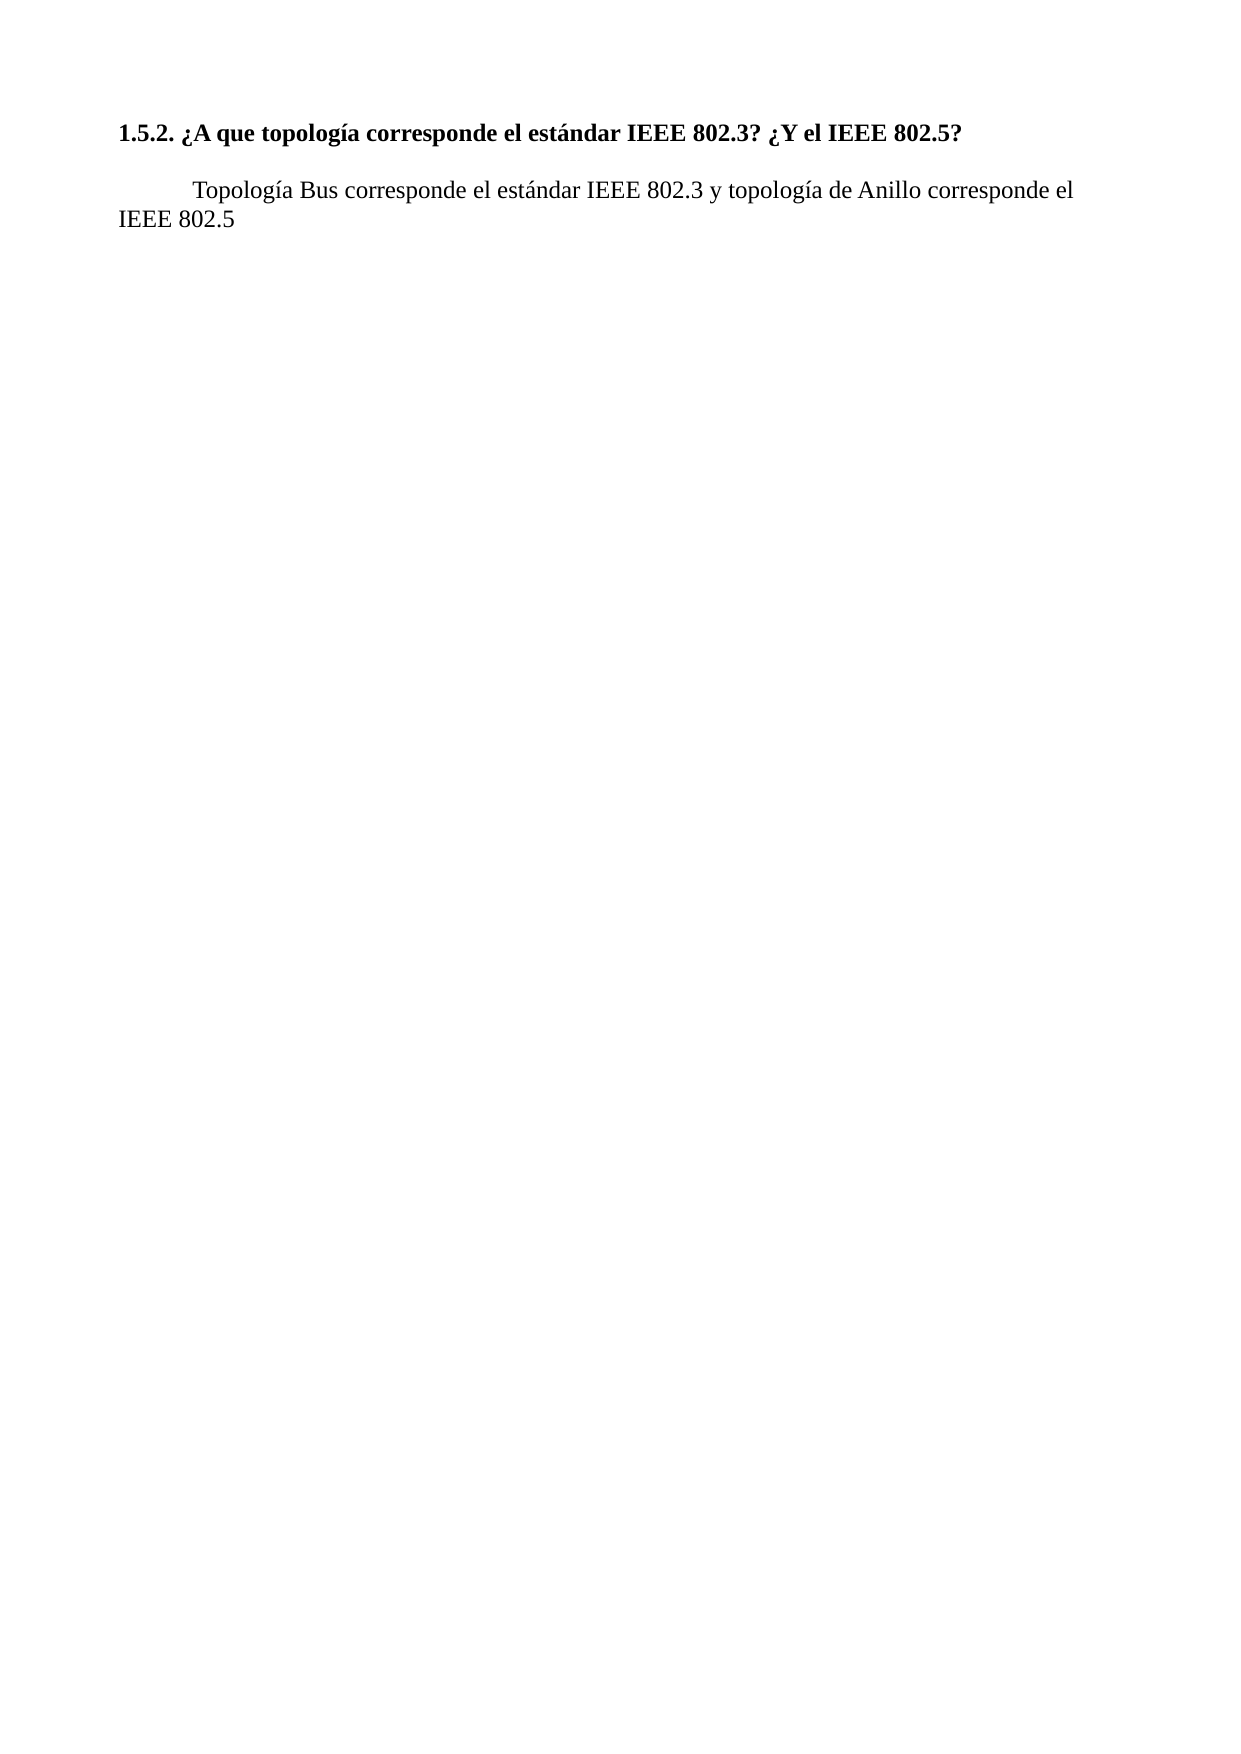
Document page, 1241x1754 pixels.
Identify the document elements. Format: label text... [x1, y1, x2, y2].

text 1.5.2. ¿A que topología corresponde el estándar IEEE 802.3? ¿Y el IEEE 802.5? [118, 118, 1122, 147]
text Topología Bus corresponde el estándar IEEE 802.3 y topología de Anillo corresponde el IEEE 802.5 [118, 176, 1122, 233]
